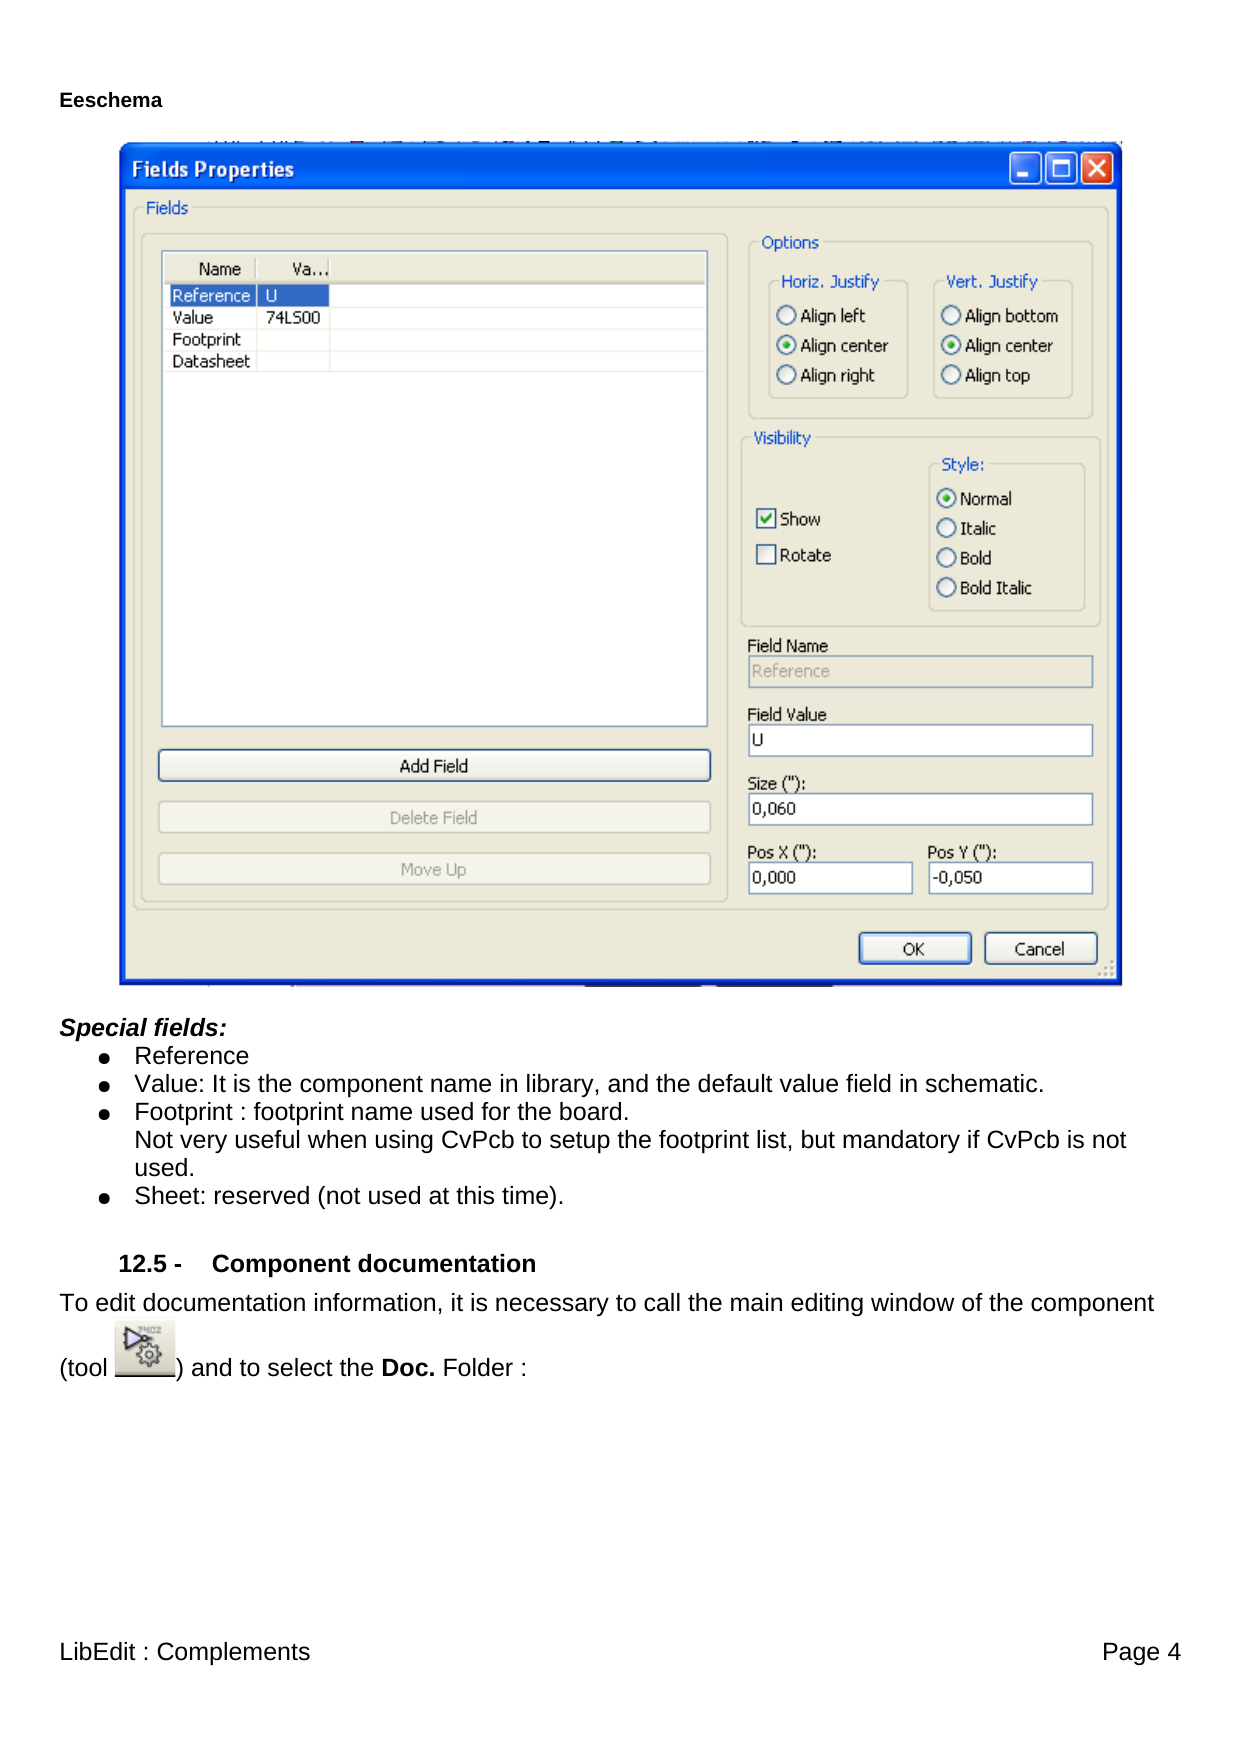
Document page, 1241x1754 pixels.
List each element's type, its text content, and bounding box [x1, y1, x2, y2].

text Special fields: [59, 1014, 1181, 1042]
picture [114, 1317, 176, 1377]
list Sheet: reserved (not used at this time). [97, 1182, 1181, 1210]
list Value: It is the component name in library, and the default value field in schematic. [97, 1070, 1181, 1098]
subtitle Component documentation [118, 1249, 1181, 1277]
list Reference [97, 1042, 1181, 1070]
text To edit documentation information, it is necessary to call the main editing window of the component (tool ) and to select the Doc. Folder : [59, 1289, 1181, 1382]
picture [118, 141, 1123, 987]
list Footprint : footprint name used for the board. Not very useful when using CvPcb to setup the footprint list, but mandatory if CvPcb is not used. [97, 1098, 1181, 1182]
